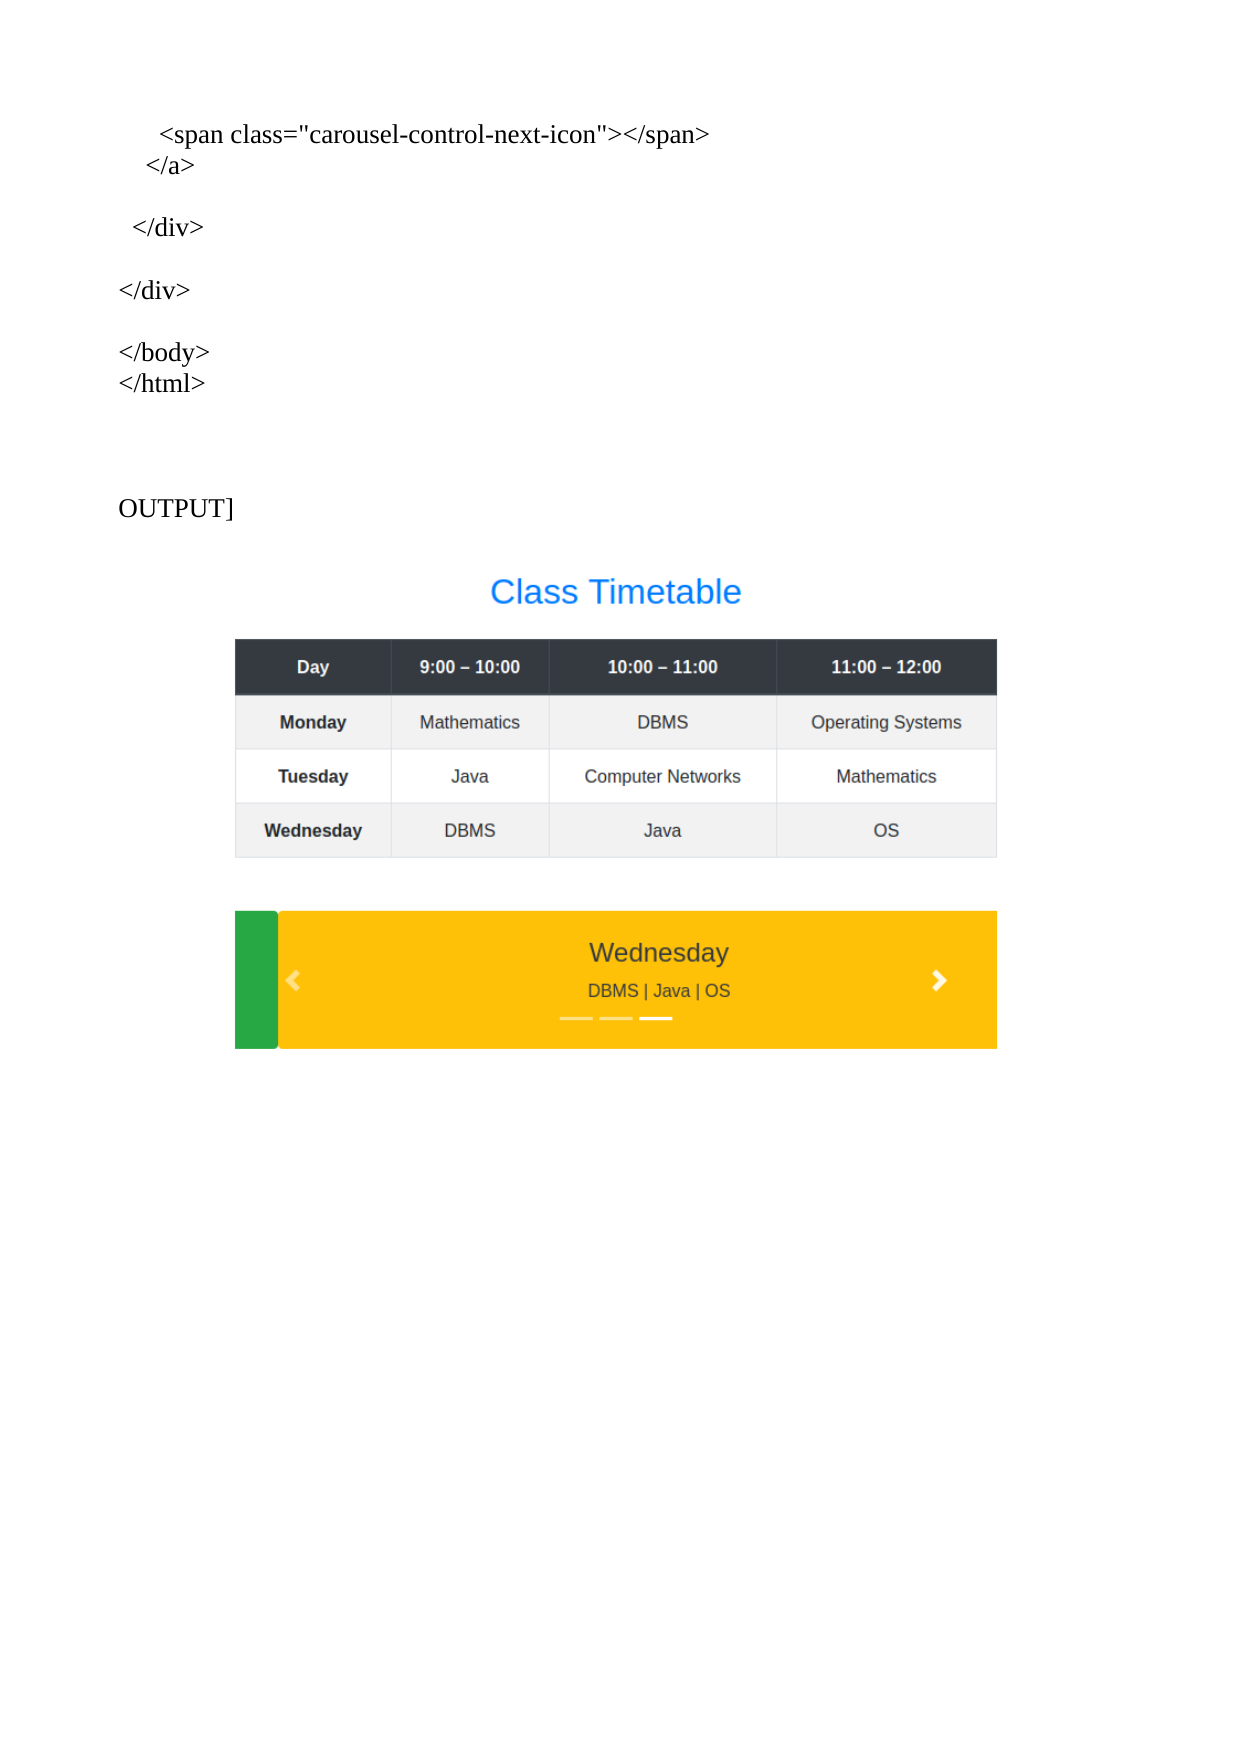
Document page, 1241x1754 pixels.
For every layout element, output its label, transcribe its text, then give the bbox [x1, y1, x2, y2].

text </a> [118, 149, 1122, 180]
text </div> [118, 274, 1122, 305]
text <span class="carousel-control-next-icon"></span> [118, 118, 1122, 149]
text </div> [118, 212, 1122, 243]
text OUTPUT] [118, 492, 1122, 523]
picture [118, 554, 1123, 1165]
text </body> [118, 336, 1122, 367]
text </html> [118, 367, 1122, 398]
